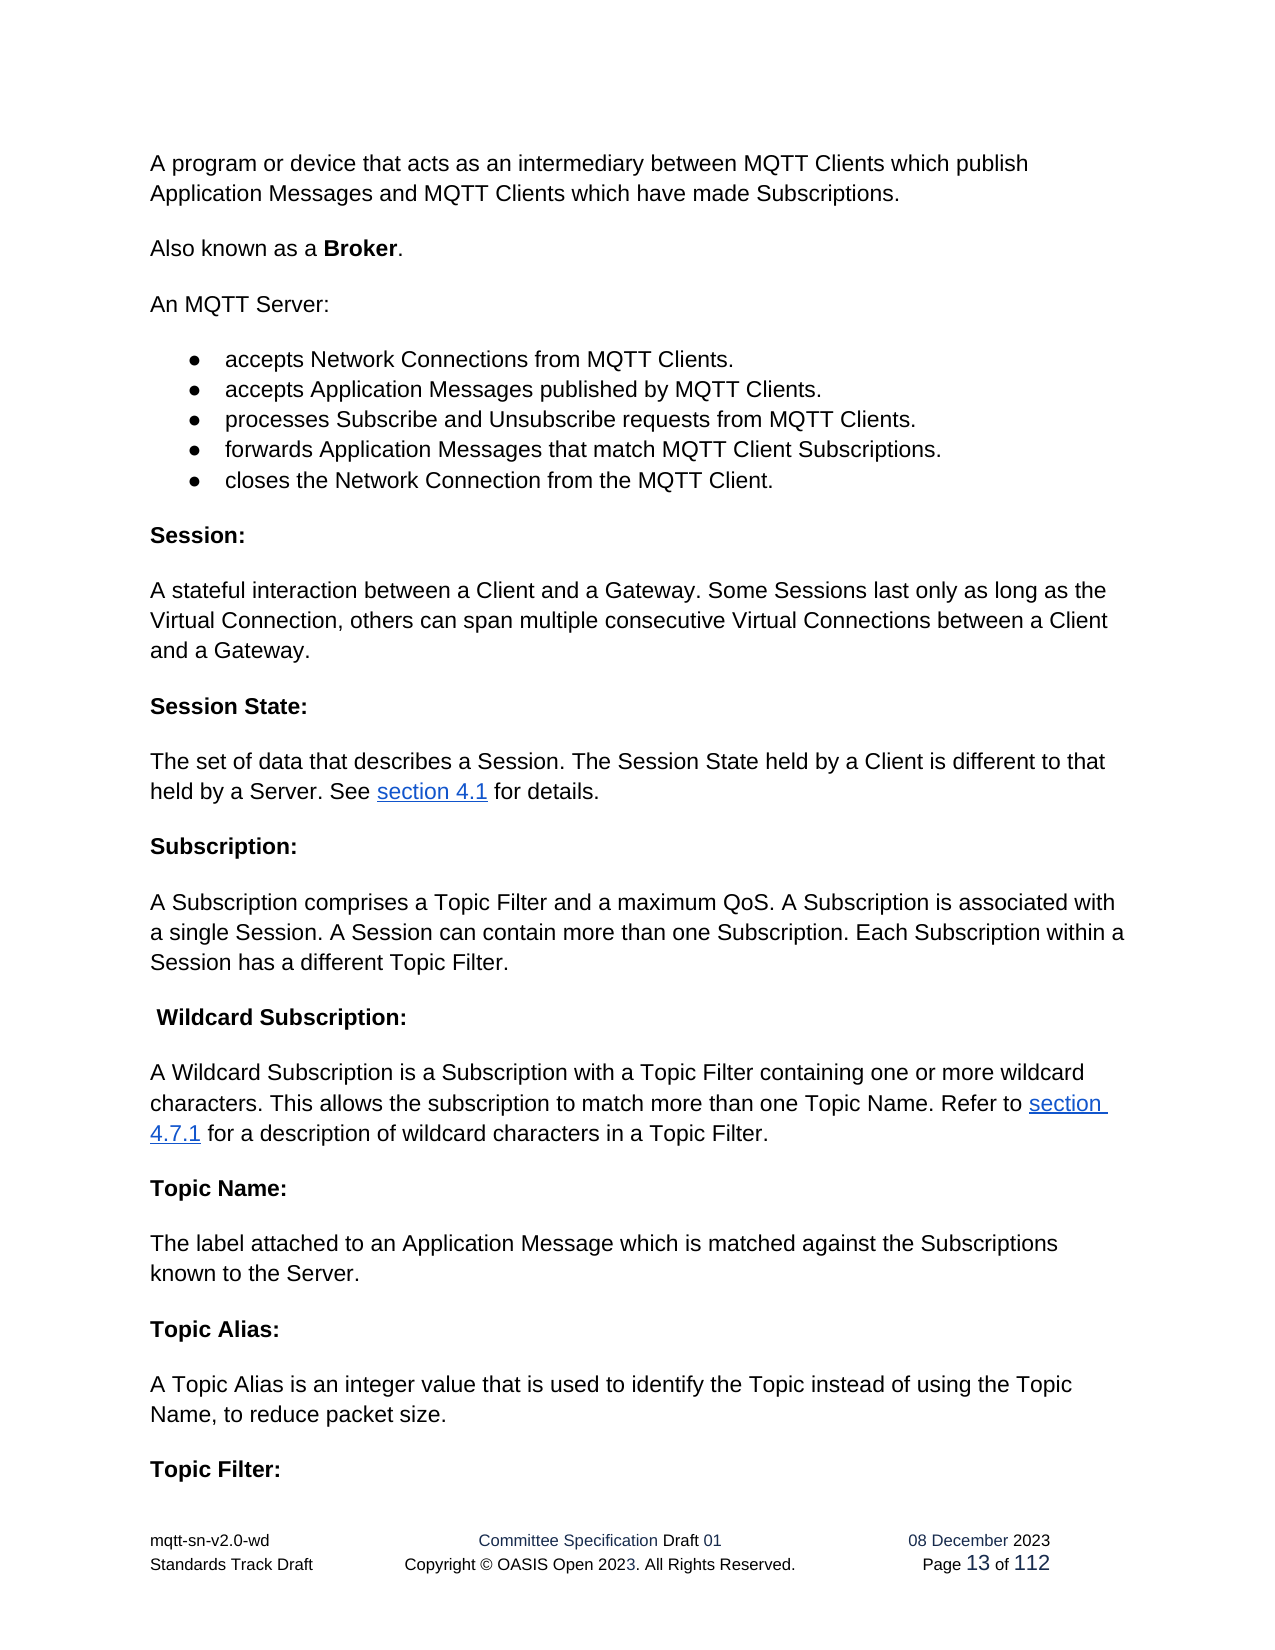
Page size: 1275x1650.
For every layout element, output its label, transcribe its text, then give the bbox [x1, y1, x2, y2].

text A Topic Alias is an integer value that is used to identify the Topic instead of using the Topic Name, to reduce packet size. [150, 1371, 1125, 1427]
text An MQTT Server: [150, 291, 1125, 317]
list processes Subscribe and Unsubscribe requests from MQTT Clients. [187, 406, 1125, 433]
list forwards Application Messages that match MQTT Client Subscriptions. [187, 436, 1125, 463]
list accepts Network Connections from MQTT Clients. [187, 346, 1125, 372]
text Topic Alias: [150, 1316, 1125, 1342]
text Wildcard Subscription: [150, 1004, 1125, 1031]
text A Subscription comprises a Topic Filter and a maximum QoS. A Subscription is associated with a single Session. A Session can contain more than one Subscription. Each Subscription within a Session has a different Topic Filter. [150, 888, 1125, 975]
list closes the Network Connection from the MQTT Client. [187, 467, 1125, 493]
text A Wildcard Subscription is a Subscription with a Topic Filter containing one or more wildcard characters. This allows the subscription to match more than one Topic Name. Refer to section 4.7.1 for a description of wildcard characters in a Topic Filter. [150, 1059, 1125, 1146]
text Subscription: [150, 833, 1125, 860]
text Topic Filter: [150, 1456, 1125, 1483]
text A stateful interaction between a Client and a Gateway. Some Sessions last only as long as the Virtual Connection, others can span multiple consecutive Virtual Connections between a Client and a Gateway. [150, 577, 1125, 664]
text Session: [150, 522, 1125, 548]
text Also known as a Broker. [150, 235, 1125, 262]
text A program or device that acts as an intermediary between MQTT Clients which publish Application Messages and MQTT Clients which have made Subscriptions. [150, 150, 1125, 207]
text Session State: [150, 693, 1125, 719]
text The set of data that describes a Session. The Session State held by a Client is different to that held by a Server. See section 4.1 for details. [150, 748, 1125, 804]
list accepts Application Messages published by MQTT Clients. [187, 376, 1125, 402]
text The label attached to an Application Message which is matched against the Subscriptions known to the Server. [150, 1230, 1125, 1287]
text Topic Name: [150, 1175, 1125, 1201]
